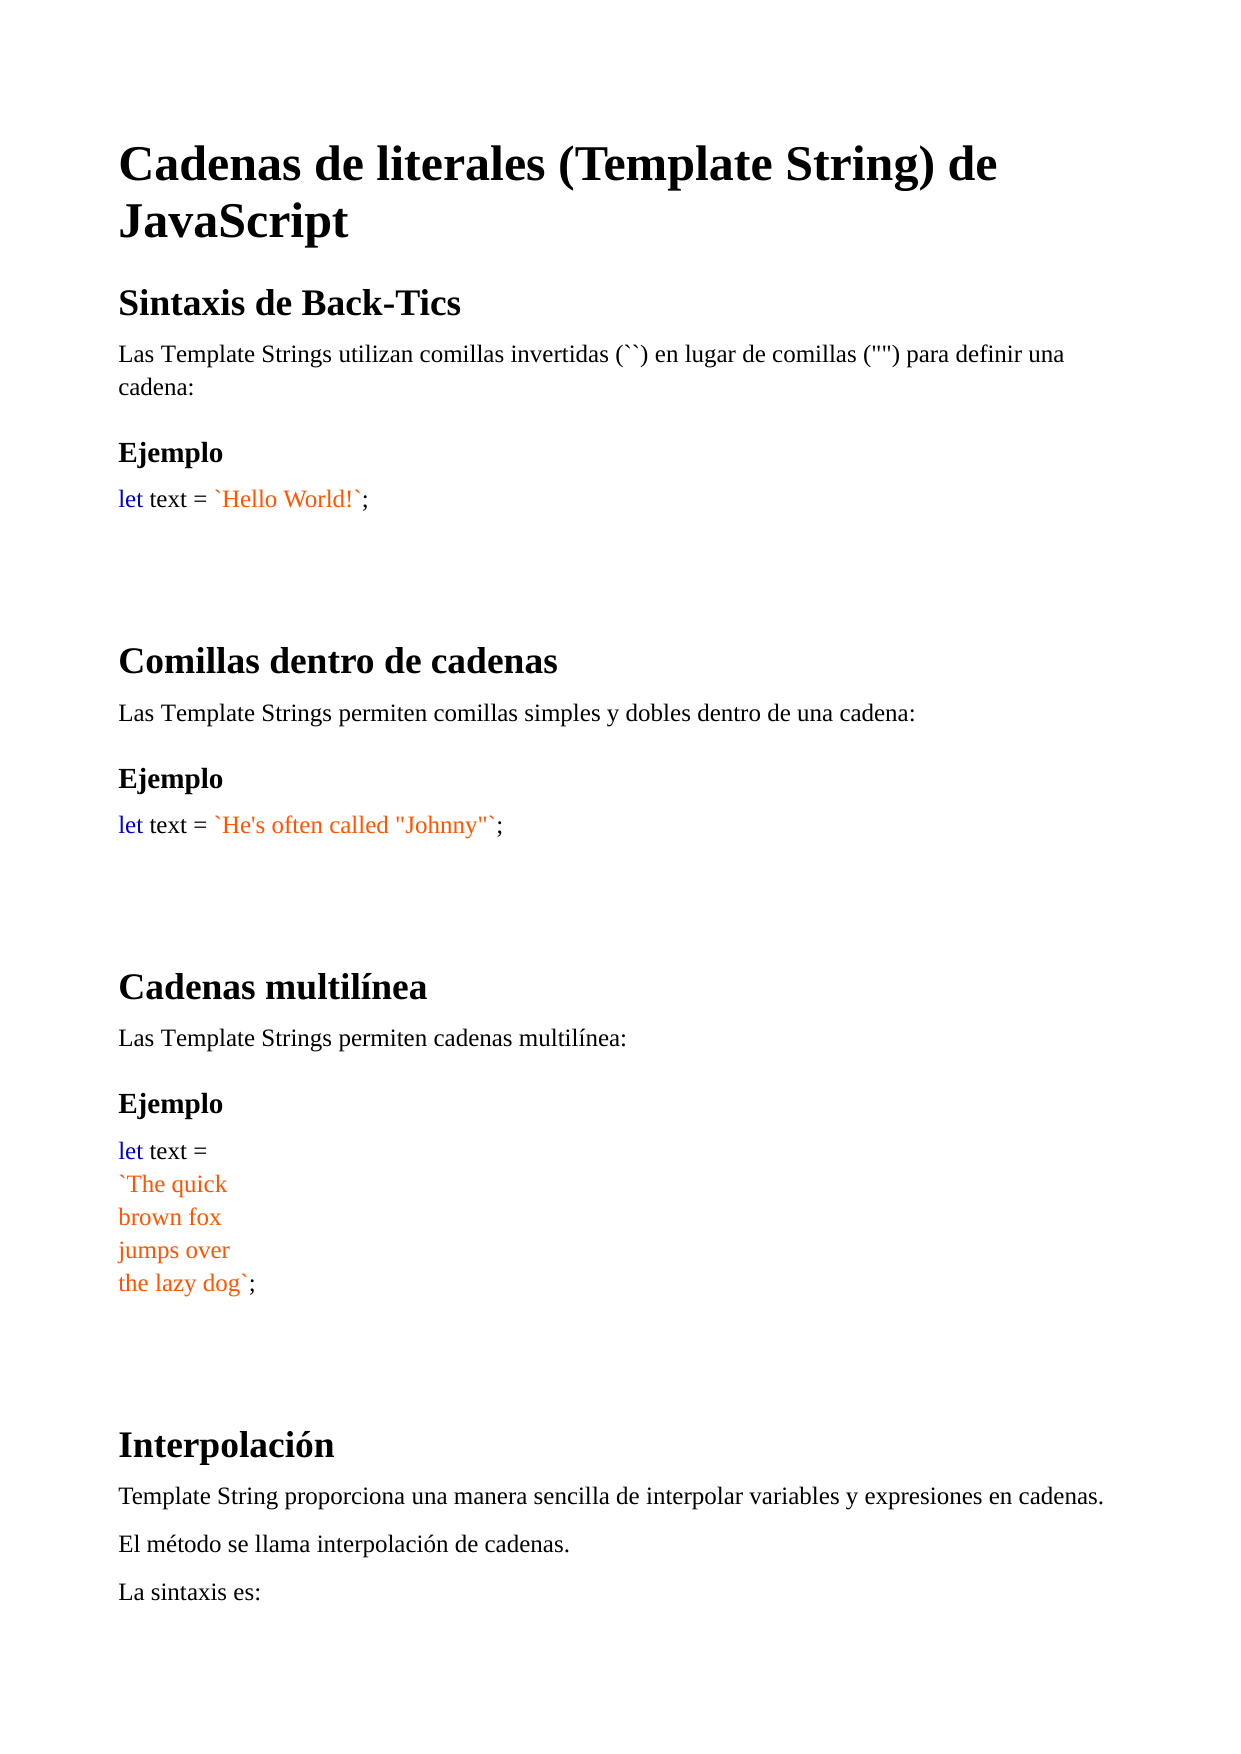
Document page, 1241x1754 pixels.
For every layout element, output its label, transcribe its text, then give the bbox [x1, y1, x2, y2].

text Las Template Strings permiten comillas simples y dobles dentro de una cadena: [118, 698, 1122, 726]
text El método se llama interpolación de cadenas. [118, 1529, 1122, 1558]
text let text = `Hello World!`; [118, 484, 1122, 513]
text La sintaxis es: [118, 1577, 1122, 1605]
subtitle Comillas dentro de cadenas [118, 639, 1122, 682]
subtitle Ejemplo [118, 435, 1122, 468]
subtitle Sintaxis de Back-Tics [118, 280, 1122, 323]
text let text = `The quick brown fox jumps over the lazy dog`; [118, 1136, 1122, 1297]
text Las Template Strings permiten cadenas multilínea: [118, 1023, 1122, 1052]
subtitle Interpolación [118, 1423, 1122, 1466]
text Las Template Strings utilizan comillas invertidas (``) en lugar de comillas ("") para definir una cadena: [118, 339, 1122, 401]
subtitle Ejemplo [118, 761, 1122, 794]
text let text = `He's often called "Johnny"`; [118, 810, 1122, 839]
subtitle Cadenas multilínea [118, 965, 1122, 1008]
text Template String proporciona una manera sencilla de interpolar variables y expresiones en cadenas. [118, 1481, 1122, 1510]
subtitle Ejemplo [118, 1087, 1122, 1120]
subtitle Cadenas de literales (Template String) de JavaScript [118, 134, 1122, 249]
